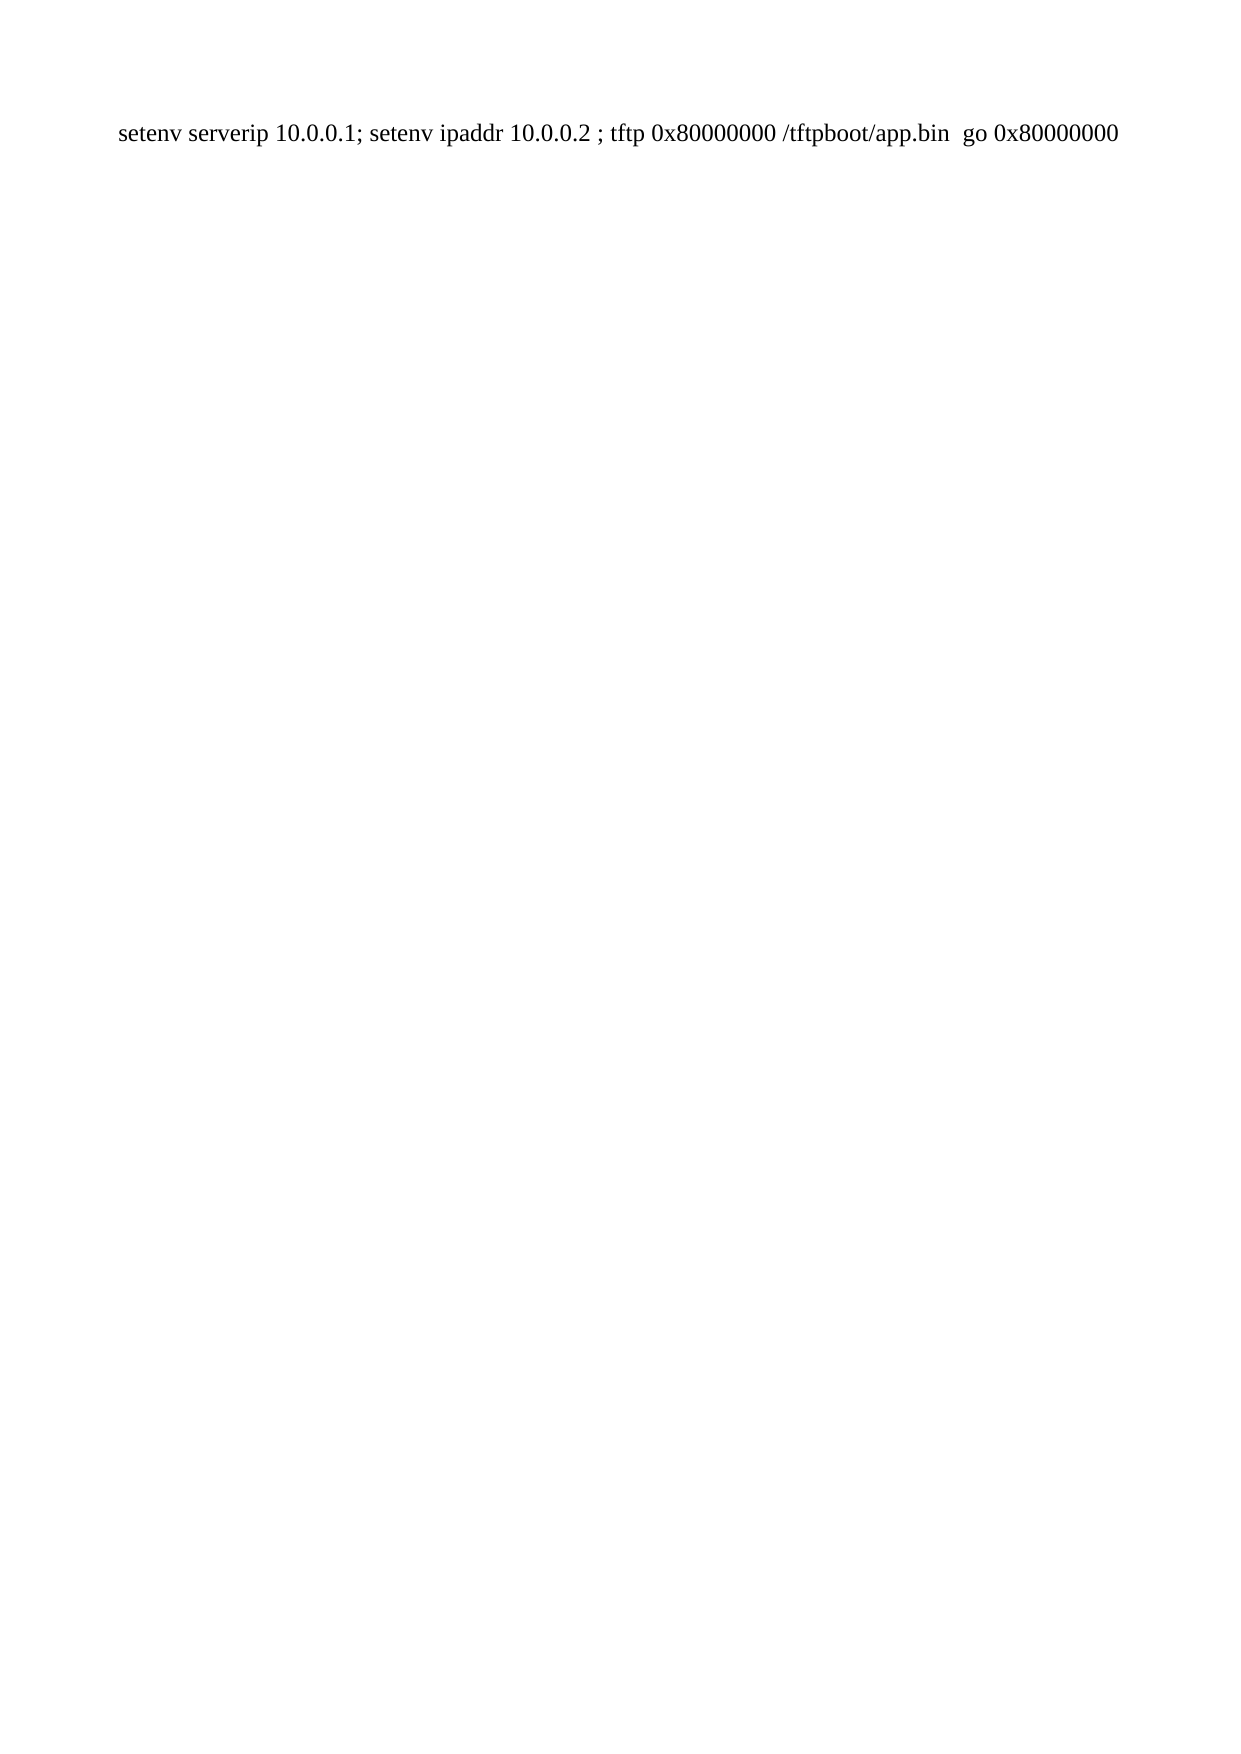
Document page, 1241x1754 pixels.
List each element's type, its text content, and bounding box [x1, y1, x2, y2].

text setenv serverip 10.0.0.1; setenv ipaddr 10.0.0.2 ; tftp 0x80000000 /tftpboot/app.bin go 0x80000000 [118, 118, 1122, 147]
